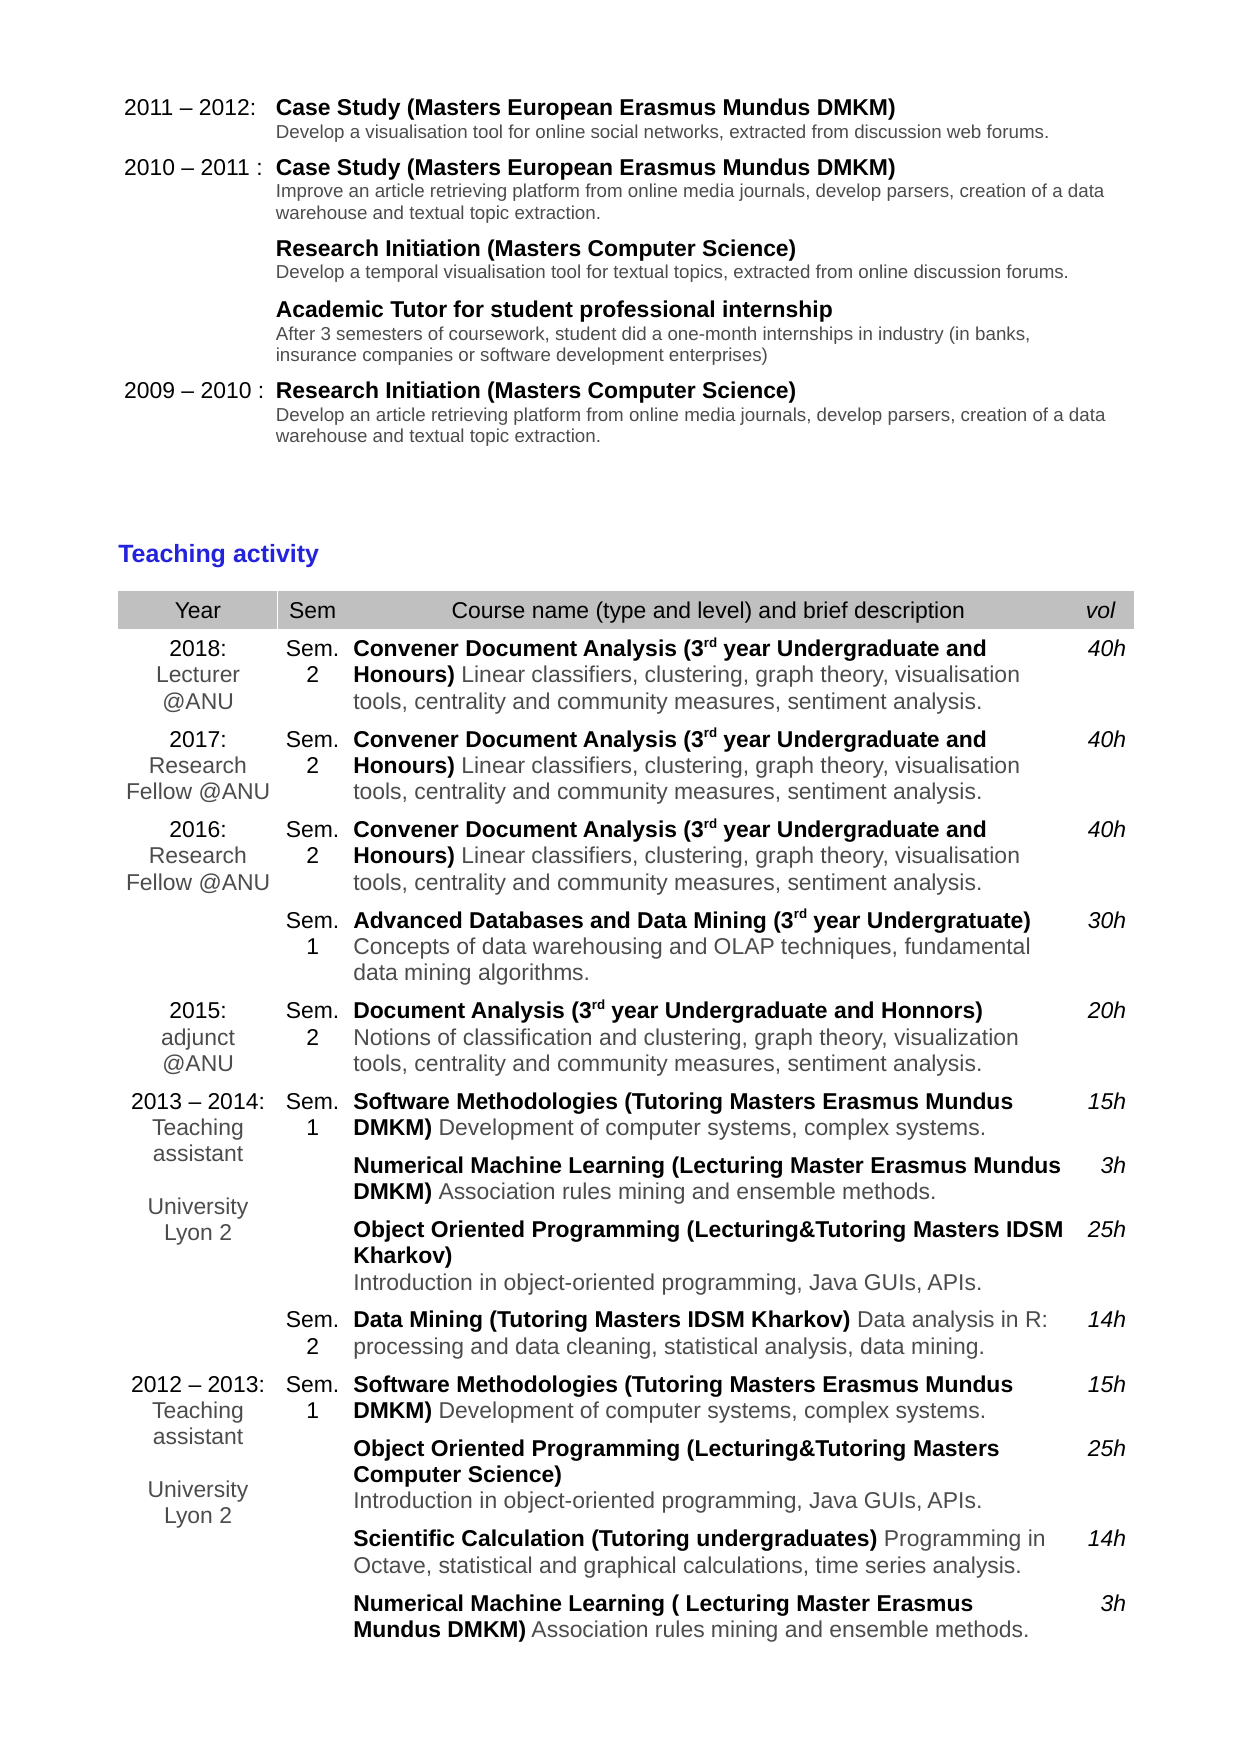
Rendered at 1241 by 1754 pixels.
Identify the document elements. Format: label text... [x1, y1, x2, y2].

table_cell Research Initiation (Masters Computer Science) Develop a temporal visualisation tool for textual topics, extracted from online discussion forums. [270, 229, 1122, 288]
table_cell 2015: adjunct @ANU [118, 991, 277, 1082]
table_cell Software Methodologies (Tutoring Masters Erasmus Mundus DMKM) Development of computer systems, complex systems. [347, 1365, 1069, 1429]
table_cell Software Methodologies (Tutoring Masters Erasmus Mundus DMKM) Development of computer systems, complex systems. [347, 1082, 1069, 1146]
table_cell Case Study (Masters European Erasmus Mundus DMKM) Improve an article retrieving platform from online media journals, develop parsers, creation of a data warehouse and textual topic extraction. [270, 148, 1122, 229]
table_cell 40h [1069, 810, 1134, 901]
table_cell 2016: Research Fellow @ANU [118, 810, 277, 991]
table_cell 25h [1069, 1429, 1134, 1519]
table_cell 15h [1069, 1365, 1134, 1429]
table_cell Scientific Calculation (Tutoring undergraduates) Programming in Octave, statistical and graphical calculations, time series analysis. [347, 1520, 1069, 1584]
table_cell Case Study (Masters European Erasmus Mundus DMKM) Develop a visualisation tool for online social networks, extracted from discussion web forums. [270, 89, 1122, 148]
table_header Year [118, 591, 277, 629]
table_cell Sem. 2 [278, 1301, 347, 1365]
table_cell Academic Tutor for student professional internship After 3 semesters of coursework, student did a one-month internships in industry (in banks, insurance companies or software development enterprises) [270, 288, 1122, 372]
table_cell 2013 – 2014: Teaching assistant University Lyon 2 [118, 1082, 277, 1365]
table_cell 3h [1069, 1146, 1134, 1210]
table_cell 40h [1069, 629, 1134, 720]
table_cell Sem. 1 [278, 901, 347, 991]
table_cell Sem. 2 [278, 991, 347, 1082]
table_cell Numerical Machine Learning (Lecturing Master Erasmus Mundus DMKM) Association rules mining and ensemble methods. [347, 1146, 1069, 1210]
table_cell Convener Document Analysis (3rd year Undergraduate and Honours) Linear classifiers, clustering, graph theory, visualisation tools, centrality and community measures, sentiment analysis. [347, 720, 1069, 810]
table_cell Document Analysis (3rd year Undergraduate and Honnors) Notions of classification and clustering, graph theory, visualization tools, centrality and community measures, sentiment analysis. [347, 991, 1069, 1082]
table_cell Sem. 2 [278, 720, 347, 810]
table_cell Sem. 2 [278, 629, 347, 720]
table_cell 2010 – 2011 : [118, 148, 270, 372]
table_cell 40h [1069, 720, 1134, 810]
table_header vol [1069, 591, 1134, 629]
table_cell 15h [1069, 1082, 1134, 1146]
table_cell 2017: Research Fellow @ANU [118, 720, 277, 810]
table_cell 14h [1069, 1301, 1134, 1365]
table_cell Sem. 2 [278, 810, 347, 901]
table_cell Data Mining (Tutoring Masters IDSM Kharkov) Data analysis in R: processing and data cleaning, statistical analysis, data mining. [347, 1301, 1069, 1365]
table_cell Object Oriented Programming (Lecturing&Tutoring Masters IDSM Kharkov) Introduction in object-oriented programming, Java GUIs, APIs. [347, 1210, 1069, 1301]
table_cell Convener Document Analysis (3rd year Undergraduate and Honours) Linear classifiers, clustering, graph theory, visualisation tools, centrality and community measures, sentiment analysis. [347, 629, 1069, 720]
table_cell 2012 – 2013: Teaching assistant University Lyon 2 [118, 1365, 277, 1648]
table_cell 20h [1069, 991, 1134, 1082]
table_cell 3h [1069, 1584, 1134, 1648]
table_cell 25h [1069, 1210, 1134, 1301]
table_cell Advanced Databases and Data Mining (3rd year Undergratuate) Concepts of data warehousing and OLAP techniques, fundamental data mining algorithms. [347, 901, 1069, 991]
table_header Sem [278, 591, 347, 629]
table_cell Convener Document Analysis (3rd year Undergraduate and Honours) Linear classifiers, clustering, graph theory, visualisation tools, centrality and community measures, sentiment analysis. [347, 810, 1069, 901]
table_cell 14h [1069, 1520, 1134, 1584]
table_cell Sem. 1 [278, 1082, 347, 1301]
table_header Course name (type and level) and brief description [347, 591, 1069, 629]
table_cell 30h [1069, 901, 1134, 991]
table_cell 2009 – 2010 : [118, 372, 270, 452]
table_cell 2011 – 2012: [118, 89, 270, 148]
table_cell 2018: Lecturer @ANU [118, 629, 277, 720]
table_cell Research Initiation (Masters Computer Science) Develop an article retrieving platform from online media journals, develop parsers, creation of a data warehouse and textual topic extraction. [270, 372, 1122, 452]
text Teaching activity [118, 539, 1122, 567]
table_cell Object Oriented Programming (Lecturing&Tutoring Masters Computer Science) Introduction in object-oriented programming, Java GUIs, APIs. [347, 1429, 1069, 1519]
table_cell Numerical Machine Learning ( Lecturing Master Erasmus Mundus DMKM) Association rules mining and ensemble methods. [347, 1584, 1069, 1648]
table_cell Sem. 1 [278, 1365, 347, 1648]
